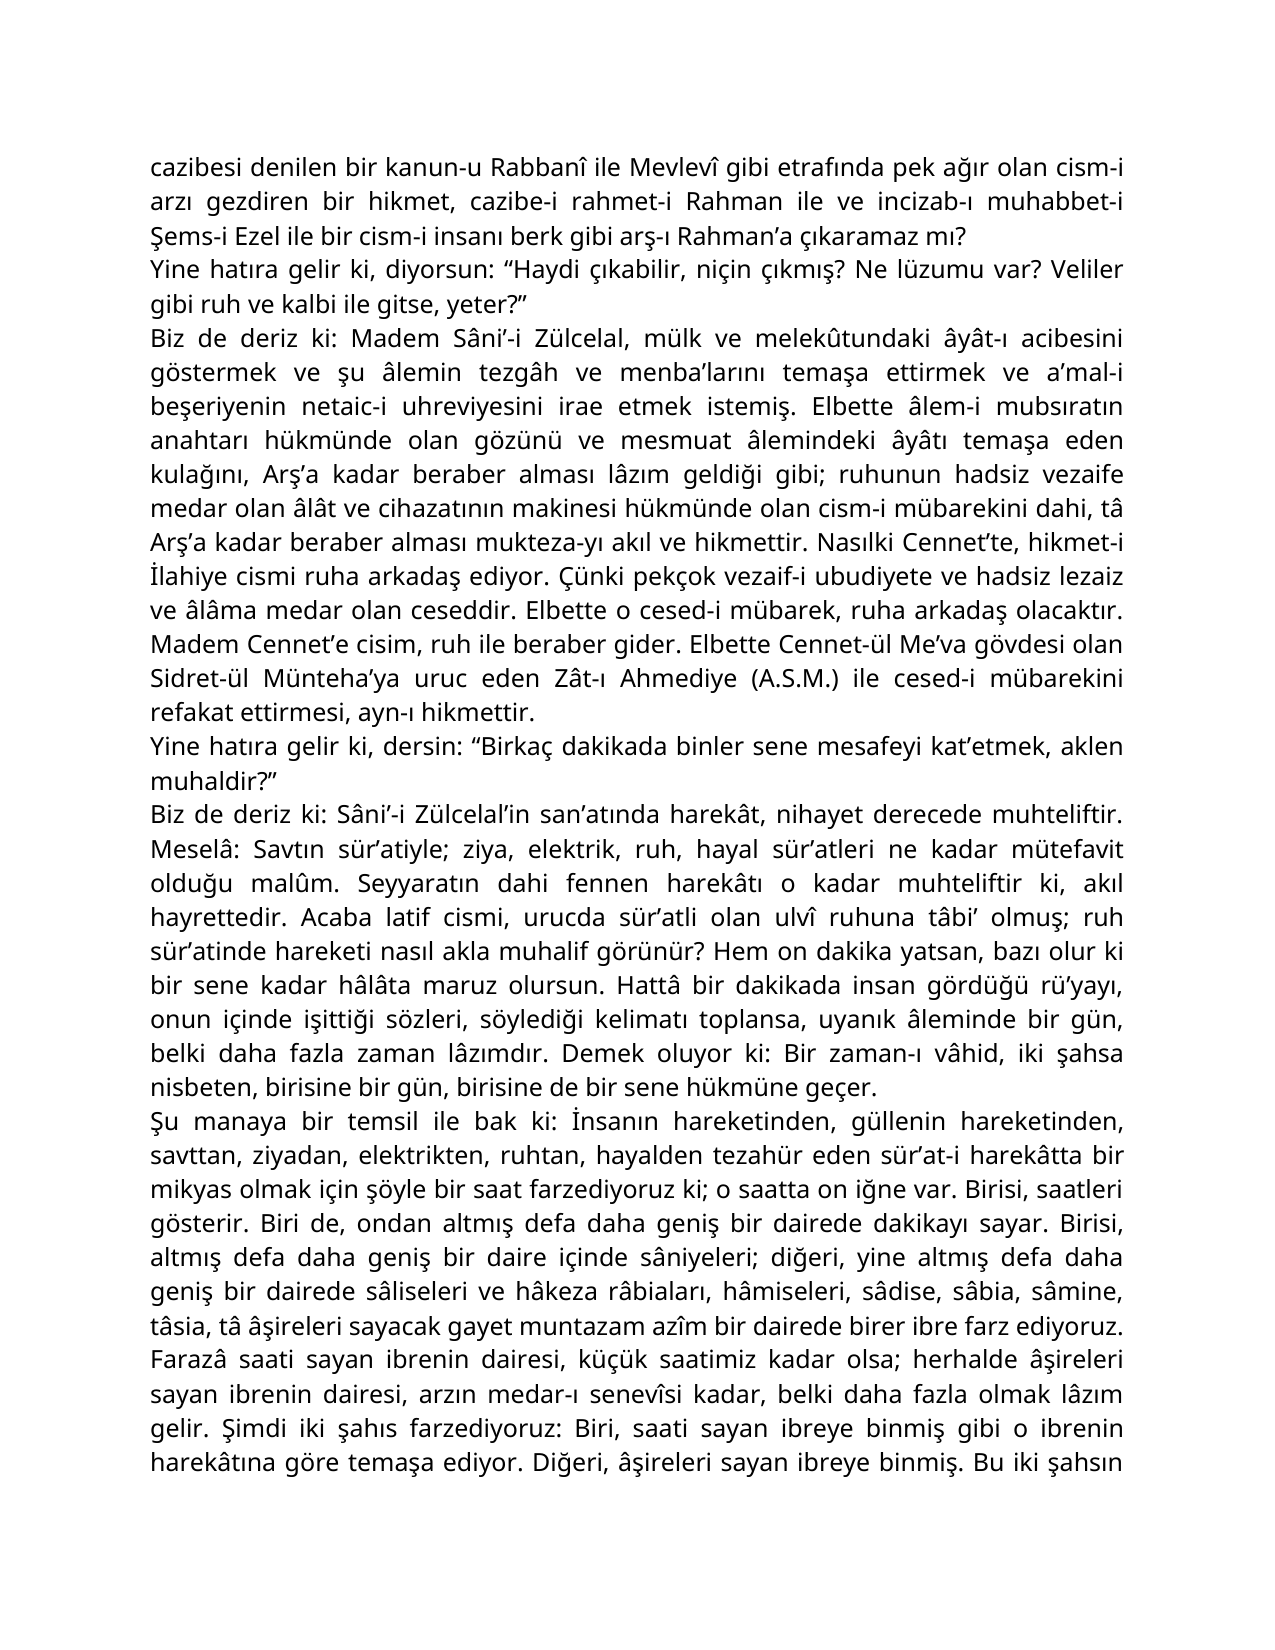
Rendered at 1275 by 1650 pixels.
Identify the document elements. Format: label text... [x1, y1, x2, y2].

text Biz de deriz ki: Madem Sâni’-i Zülcelal, mülk ve melekûtundaki âyât-ı acibesini göstermek ve şu âlemin tezgâh ve menba’larını temaşa ettirmek ve a’mal-i beşeriyenin netaic-i uhreviyesini irae etmek istemiş. Elbette âlem-i mubsıratın anahtarı hükmünde olan gözünü ve mesmuat âlemindeki âyâtı temaşa eden kulağını, Arş’a kadar beraber alması lâzım geldiği gibi; ruhunun hadsiz vezaife medar olan âlât ve cihazatının makinesi hükmünde olan cism-i mübarekini dahi, tâ Arş’a kadar beraber alması mukteza-yı akıl ve hikmettir. Nasılki Cennet’te, hikmet-i İlahiye cismi ruha arkadaş ediyor. Çünki pekçok vezaif-i ubudiyete ve hadsiz lezaiz ve âlâma medar olan ceseddir. Elbette o cesed-i mübarek, ruha arkadaş olacaktır. Madem Cennet’e cisim, ruh ile beraber gider. Elbette Cennet-ül Me’va gövdesi olan Sidret-ül Münteha’ya uruc eden Zât-ı Ahmediye (A.S.M.) ile cesed-i mübarekini refakat ettirmesi, ayn-ı hikmettir. [150, 320, 1125, 729]
text Yine hatıra gelir ki, dersin: “Birkaç dakikada binler sene mesafeyi kat’etmek, aklen muhaldir?” [150, 729, 1125, 797]
text Yine hatıra gelir ki, diyorsun: “Haydi çıkabilir, niçin çıkmış? Ne lüzumu var? Veliler gibi ruh ve kalbi ile gitse, yeter?” [150, 252, 1125, 320]
text Biz de deriz ki: Sâni’-i Zülcelal’in san’atında harekât, nihayet derecede muhteliftir. Meselâ: Savtın sür’atiyle; ziya, elektrik, ruh, hayal sür’atleri ne kadar mütefavit olduğu malûm. Seyyaratın dahi fennen harekâtı o kadar muhteliftir ki, akıl hayrettedir. Acaba latif cismi, urucda sür’atli olan ulvî ruhuna tâbi’ olmuş; ruh sür’atinde hareketi nasıl akla muhalif görünür? Hem on dakika yatsan, bazı olur ki bir sene kadar hâlâta maruz olursun. Hattâ bir dakikada insan gördüğü rü’yayı, onun içinde işittiği sözleri, söylediği kelimatı toplansa, uyanık âleminde bir gün, belki daha fazla zaman lâzımdır. Demek oluyor ki: Bir zaman-ı vâhid, iki şahsa nisbeten, birisine bir gün, birisine de bir sene hükmüne geçer. [150, 797, 1125, 1104]
text Şu manaya bir temsil ile bak ki: İnsanın hareketinden, güllenin hareketinden, savttan, ziyadan, elektrikten, ruhtan, hayalden tezahür eden sür’at-i harekâtta bir mikyas olmak için şöyle bir saat farzediyoruz ki; o saatta on iğne var. Birisi, saatleri gösterir. Biri de, ondan altmış defa daha geniş bir dairede dakikayı sayar. Birisi, altmış defa daha geniş bir daire içinde sâniyeleri; diğeri, yine altmış defa daha geniş bir dairede sâliseleri ve hâkeza râbiaları, hâmiseleri, sâdise, sâbia, sâmine, tâsia, tâ âşireleri sayacak gayet muntazam azîm bir dairede birer ibre farz ediyoruz. Farazâ saati sayan ibrenin dairesi, küçük saatimiz kadar olsa; herhalde âşireleri sayan ibrenin dairesi, arzın medar-ı senevîsi kadar, belki daha fazla olmak lâzım gelir. Şimdi iki şahıs farzediyoruz: Biri, saati sayan ibreye binmiş gibi o ibrenin harekâtına göre temaşa ediyor. Diğeri, âşireleri sayan ibreye binmiş. Bu iki şahsın [150, 1104, 1125, 1478]
text cazibesi denilen bir kanun-u Rabbanî ile Mevlevî gibi etrafında pek ağır olan cism-i arzı gezdiren bir hikmet, cazibe-i rahmet-i Rahman ile ve incizab-ı muhabbet-i Şems-i Ezel ile bir cism-i insanı berk gibi arş-ı Rahman’a çıkaramaz mı? [150, 150, 1125, 252]
